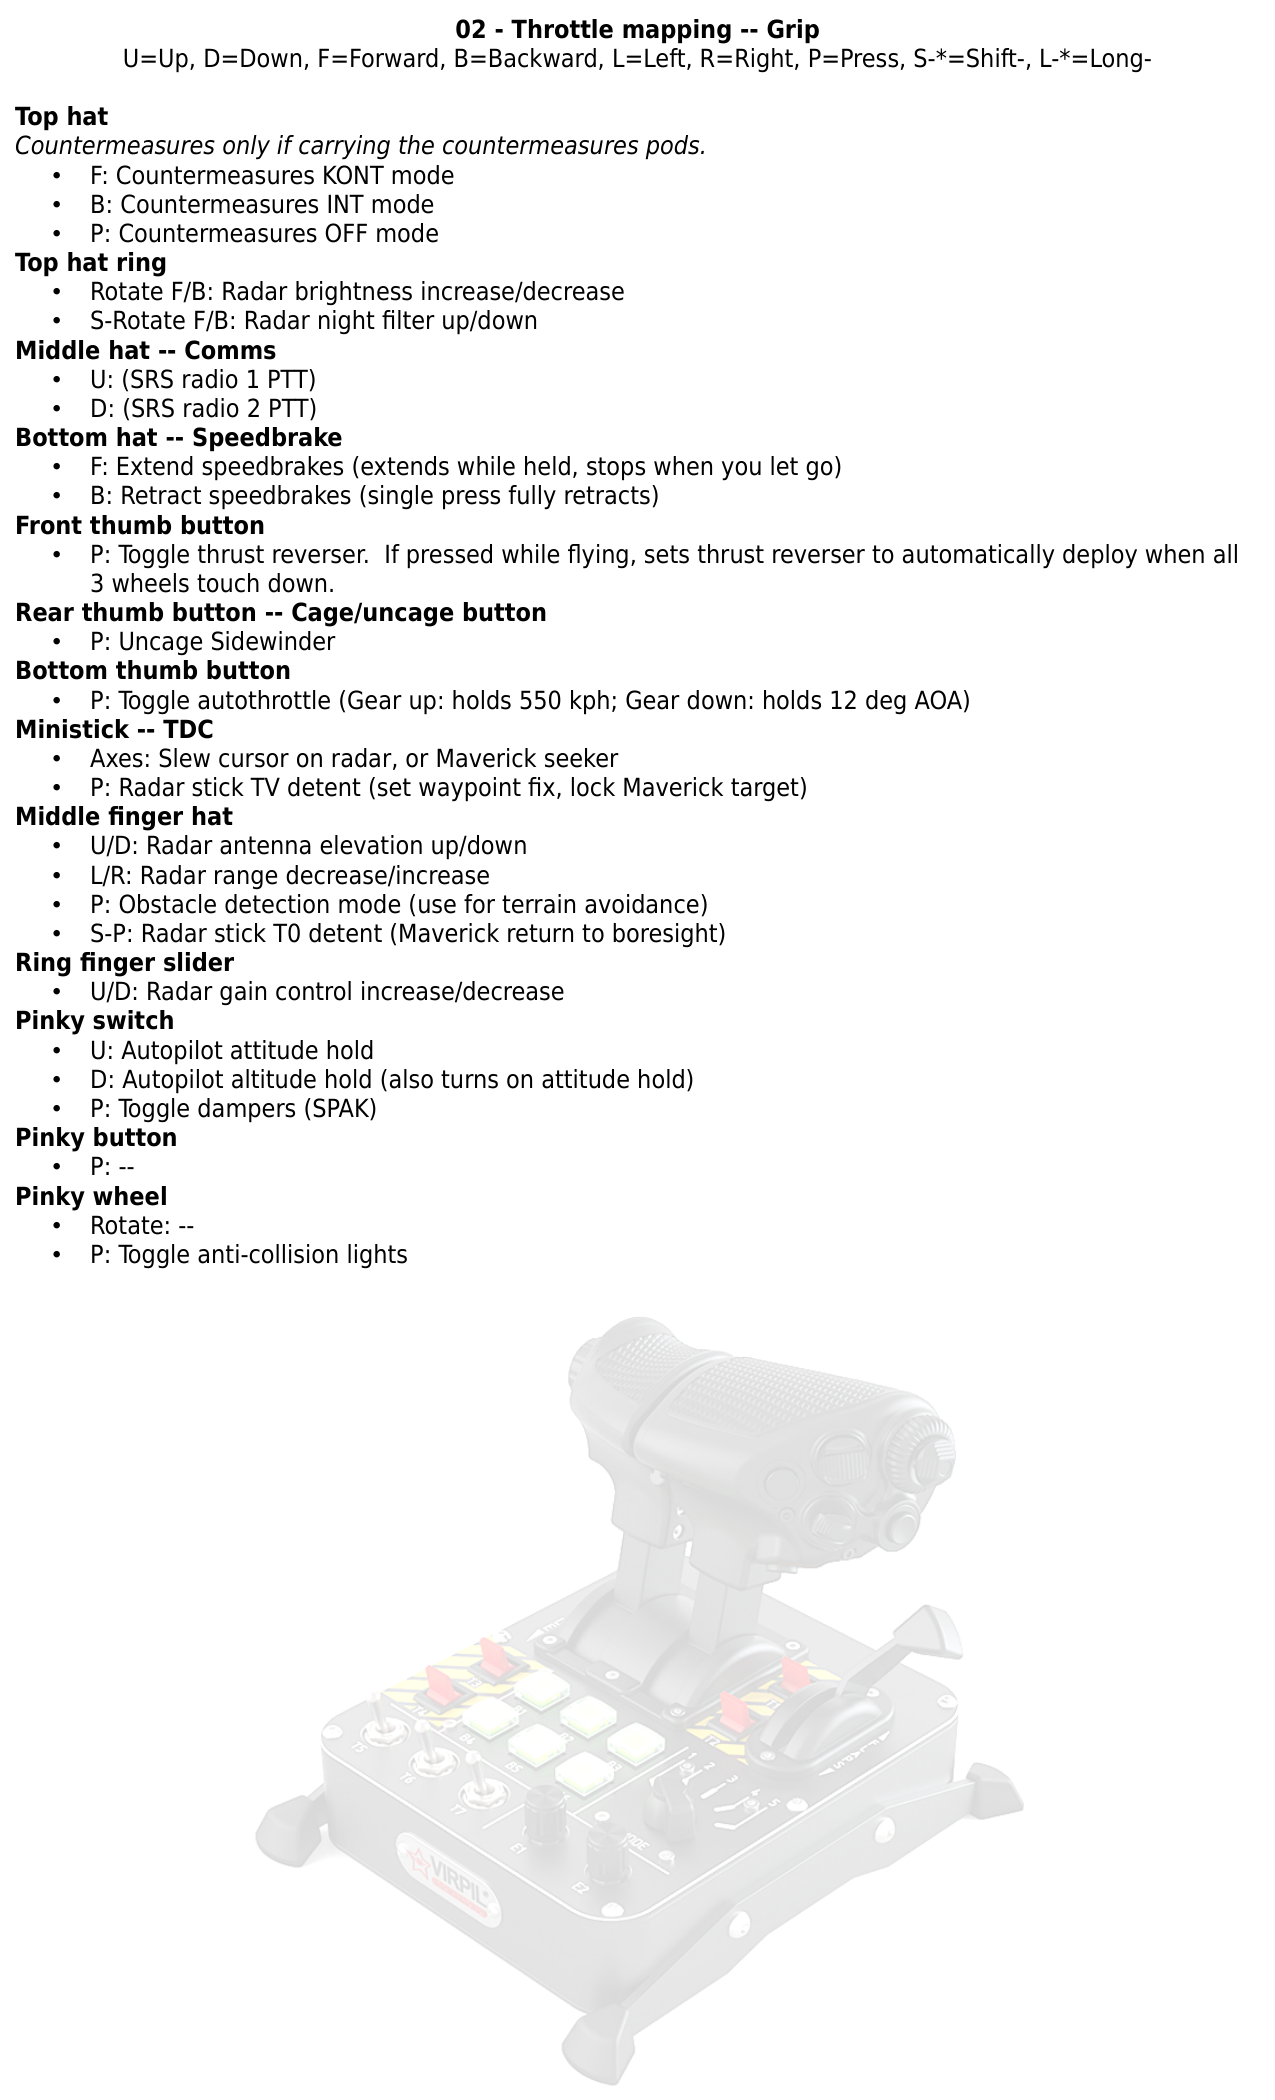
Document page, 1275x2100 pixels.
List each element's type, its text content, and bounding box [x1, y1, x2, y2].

list P: Toggle anti-collision lights [52, 1240, 1260, 1269]
text Bottom hat -- Speedbrake [15, 423, 1260, 452]
list S-P: Radar stick T0 detent (Maverick return to boresight) [52, 919, 1260, 948]
text Countermeasures only if carrying the countermeasures pods. [15, 132, 1260, 161]
text Pinky button [15, 1123, 1260, 1152]
list P: -- [52, 1152, 1260, 1182]
list F: Extend speedbrakes (extends while held, stops when you let go) [52, 452, 1260, 482]
list U: (SRS radio 1 PTT) [52, 365, 1260, 394]
list P: Toggle autothrottle (Gear up: holds 550 kph; Gear down: holds 12 deg AOA) [52, 686, 1260, 715]
list L/R: Radar range decrease/increase [52, 861, 1260, 890]
list P: Toggle thrust reverser. If pressed while flying, sets thrust reverser to automatically deploy when all 3 wheels touch down. [52, 540, 1260, 598]
text Rear thumb button -- Cage/uncage button [15, 598, 1260, 627]
list Rotate: -- [52, 1211, 1260, 1240]
list Axes: Slew cursor on radar, or Maverick seeker [52, 744, 1260, 773]
list B: Countermeasures INT mode [52, 190, 1260, 219]
text Bottom thumb button [15, 657, 1260, 686]
text Pinky wheel [15, 1182, 1260, 1211]
list S-Rotate F/B: Radar night filter up/down [52, 307, 1260, 336]
text 02 - Throttle mapping -- Grip [15, 15, 1260, 44]
list P: Obstacle detection mode (use for terrain avoidance) [52, 890, 1260, 919]
list U: Autopilot attitude hold [52, 1036, 1260, 1065]
text Middle finger hat [15, 802, 1260, 832]
text Top hat [15, 102, 1260, 132]
list U/D: Radar antenna elevation up/down [52, 832, 1260, 861]
text Ring finger slider [15, 948, 1260, 977]
list B: Retract speedbrakes (single press fully retracts) [52, 482, 1260, 511]
list P: Radar stick TV detent (set waypoint fix, lock Maverick target) [52, 773, 1260, 802]
list Rotate F/B: Radar brightness increase/decrease [52, 277, 1260, 307]
text Front thumb button [15, 511, 1260, 540]
text Ministick -- TDC [15, 715, 1260, 744]
text Top hat ring [15, 248, 1260, 277]
text U=Up, D=Down, F=Forward, B=Backward, L=Left, R=Right, P=Press, S-*=Shift-, L-*=Long- [15, 44, 1260, 73]
list D: (SRS radio 2 PTT) [52, 394, 1260, 423]
list P: Toggle dampers (SPAK) [52, 1094, 1260, 1123]
list P: Uncage Sidewinder [52, 627, 1260, 657]
list U/D: Radar gain control increase/decrease [52, 977, 1260, 1007]
text Pinky switch [15, 1007, 1260, 1036]
list D: Autopilot altitude hold (also turns on attitude hold) [52, 1065, 1260, 1094]
list F: Countermeasures KONT mode [52, 161, 1260, 190]
text Middle hat -- Comms [15, 336, 1260, 365]
list P: Countermeasures OFF mode [52, 219, 1260, 248]
